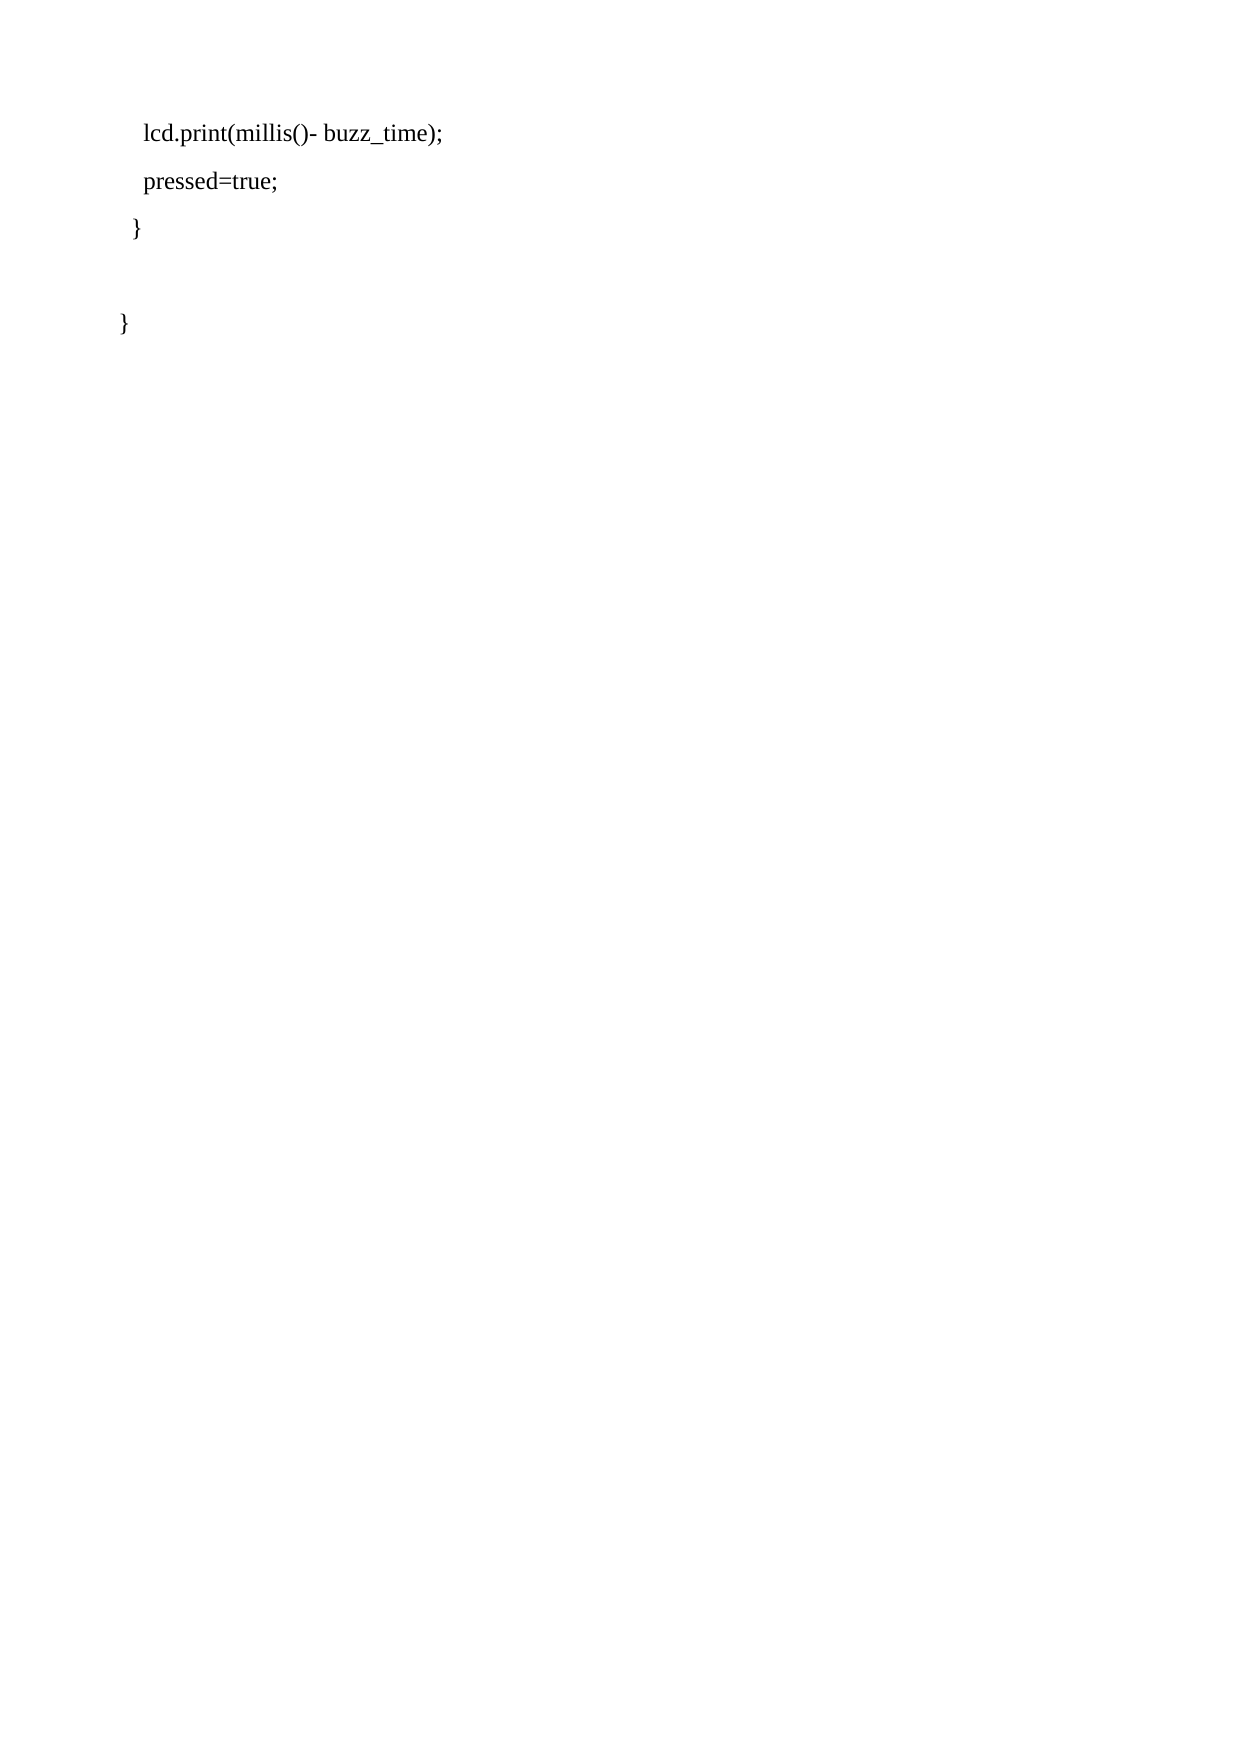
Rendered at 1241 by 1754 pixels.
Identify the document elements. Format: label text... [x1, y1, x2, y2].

text lcd.print(millis()- buzz_time); [118, 118, 1122, 147]
text } [118, 308, 1122, 337]
text } [118, 213, 1122, 242]
text pressed=true; [118, 166, 1122, 194]
